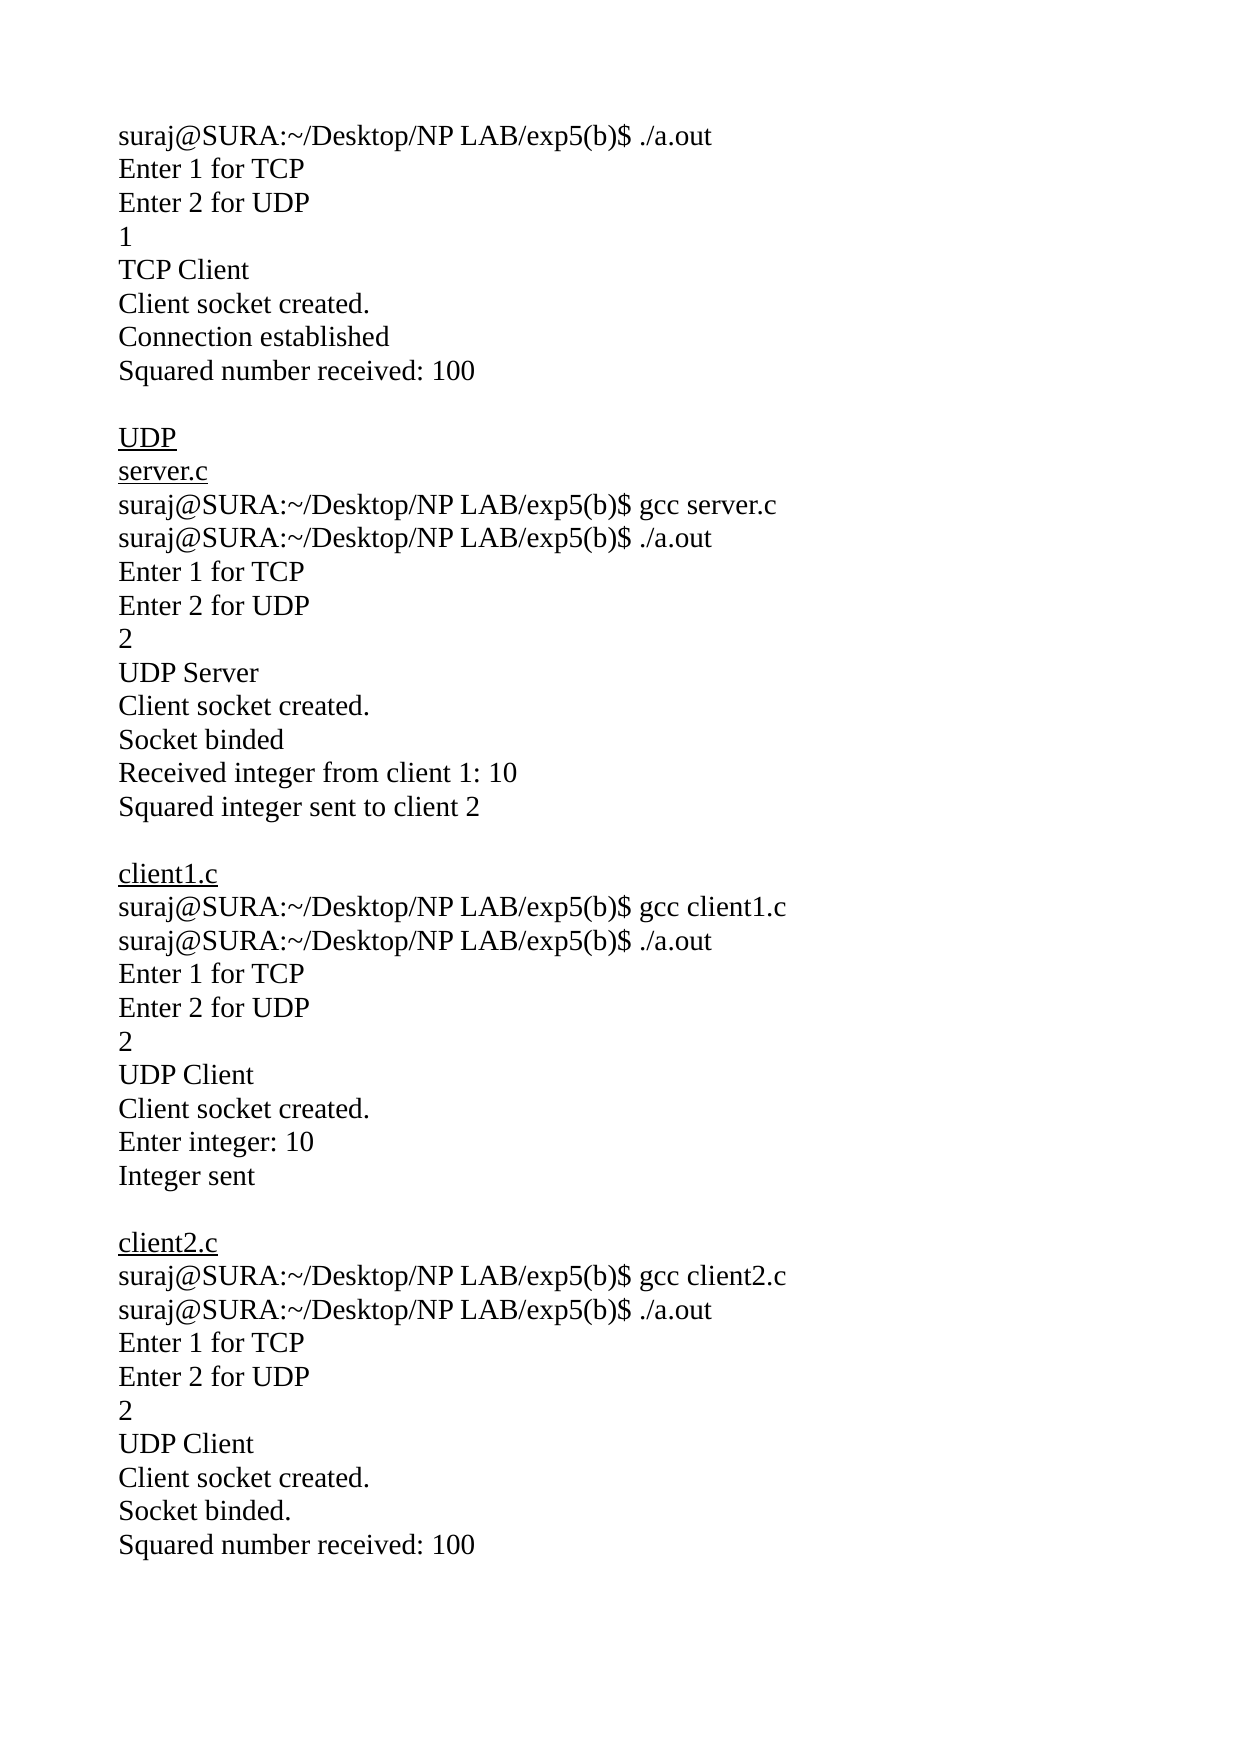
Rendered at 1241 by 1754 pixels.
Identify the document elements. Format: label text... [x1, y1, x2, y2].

text UDP [118, 420, 1122, 453]
text 1 [118, 219, 1122, 252]
text Enter 2 for UDP [118, 588, 1122, 621]
text UDP Client [118, 1426, 1122, 1460]
text 2 [118, 1393, 1122, 1426]
text Enter 2 for UDP [118, 990, 1122, 1024]
text 2 [118, 621, 1122, 655]
text server.c [118, 453, 1122, 487]
text suraj@SURA:~/Desktop/NP LAB/exp5(b)$ gcc server.c [118, 487, 1122, 521]
text Connection established [118, 319, 1122, 353]
text suraj@SURA:~/Desktop/NP LAB/exp5(b)$ gcc client1.c [118, 889, 1122, 923]
text Received integer from client 1: 10 [118, 755, 1122, 789]
text suraj@SURA:~/Desktop/NP LAB/exp5(b)$ ./a.out [118, 923, 1122, 957]
text Integer sent [118, 1158, 1122, 1191]
text Squared number received: 100 [118, 1527, 1122, 1560]
text Enter 1 for TCP [118, 152, 1122, 185]
text Enter 2 for UDP [118, 185, 1122, 219]
text client2.c [118, 1225, 1122, 1258]
text TCP Client [118, 252, 1122, 286]
text UDP Client [118, 1057, 1122, 1091]
text Enter 1 for TCP [118, 957, 1122, 990]
text Squared number received: 100 [118, 353, 1122, 386]
text suraj@SURA:~/Desktop/NP LAB/exp5(b)$ ./a.out [118, 1292, 1122, 1326]
text Enter 2 for UDP [118, 1359, 1122, 1393]
text Enter 1 for TCP [118, 1326, 1122, 1359]
text Enter integer: 10 [118, 1124, 1122, 1158]
text Client socket created. [118, 1091, 1122, 1124]
text suraj@SURA:~/Desktop/NP LAB/exp5(b)$ ./a.out [118, 521, 1122, 554]
text Socket binded. [118, 1493, 1122, 1527]
text 2 [118, 1024, 1122, 1057]
text Squared integer sent to client 2 [118, 789, 1122, 822]
text suraj@SURA:~/Desktop/NP LAB/exp5(b)$ ./a.out [118, 118, 1122, 152]
text Client socket created. [118, 286, 1122, 319]
text Socket binded [118, 722, 1122, 755]
text client1.c [118, 856, 1122, 889]
text Client socket created. [118, 1460, 1122, 1493]
text Client socket created. [118, 688, 1122, 722]
text Enter 1 for TCP [118, 554, 1122, 588]
text UDP Server [118, 655, 1122, 688]
text suraj@SURA:~/Desktop/NP LAB/exp5(b)$ gcc client2.c [118, 1258, 1122, 1292]
